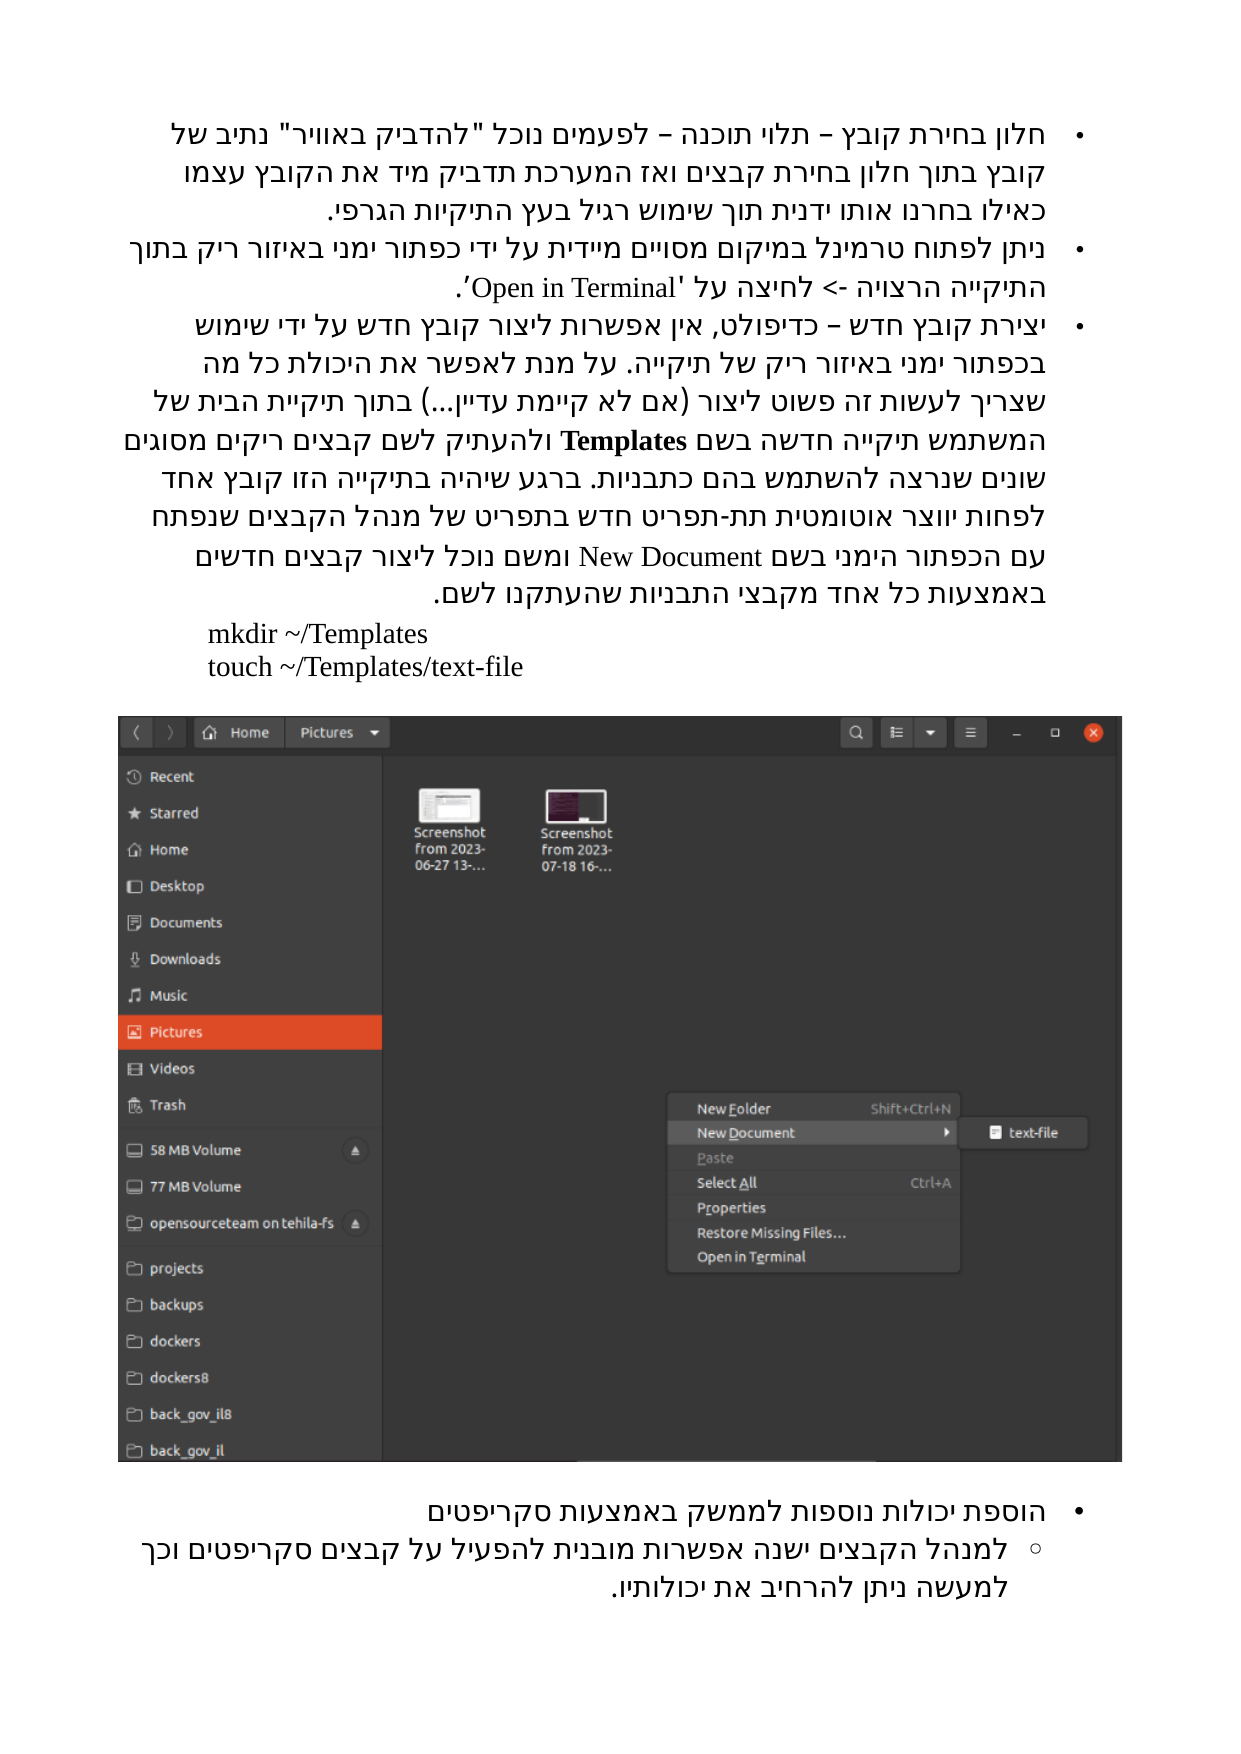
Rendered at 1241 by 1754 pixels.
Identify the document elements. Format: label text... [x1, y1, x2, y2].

list mkdir ~/Templates [156, 616, 1122, 649]
list יצירת קובץ חדש – כדיפולט, אין אפשרות ליצור קובץ חדש על ידי שימוש בכפתור ימני באיזור ריק של תיקייה. על מנת לאפשר את היכולת כל מה שצריך לעשות זה פשוט ליצור (אם לא קיימת עדיין...) בתוך תיקיית הבית של המשתמש תיקייה חדשה בשם Templates ולהעתיק לשם קבצים ריקים מסוגים שונים שנרצה להשתמש בהם כתבניות. ברגע שיהיה בתיקייה הזו קובץ אחד לפחות יווצר אוטומטית תת-תפריט חדש בתפריט של מנהל הקבצים שנפתח עם הכפתור הימני בשם New Document ומשם נוכל ליצור קבצים חדשים באמצעות כל אחד מקבצי התבניות שהעתקנו לשם. [118, 309, 1084, 616]
list touch ~/Templates/text-file [156, 649, 1122, 683]
list הוספת יכולות נוספות לממשק באמצעות סקריפטים [118, 1495, 1084, 1533]
picture [118, 716, 1123, 1462]
list חלון בחירת קובץ – תלוי תוכנה – לפעמים נוכל "להדביק באוויר" נתיב של קובץ בתוך חלון בחירת קבצים ואז המערכת תדביק מיד את הקובץ עצמו כאילו בחרנו אותו ידנית תוך שימוש רגיל בעץ התיקיות הגרפי. [118, 118, 1084, 232]
list ניתן לפתוח טרמינל במיקום מסויים מיידית על ידי כפתור ימני באיזור ריק בתוך התיקייה הרצויה -> לחיצה על 'Open in Terminal’. [118, 232, 1084, 309]
list למנהל הקבצים ישנה אפשרות מובנית להפעיל על קבצים סקריפטים וכך למעשה ניתן להרחיב את יכולותיו. [118, 1533, 1047, 1609]
